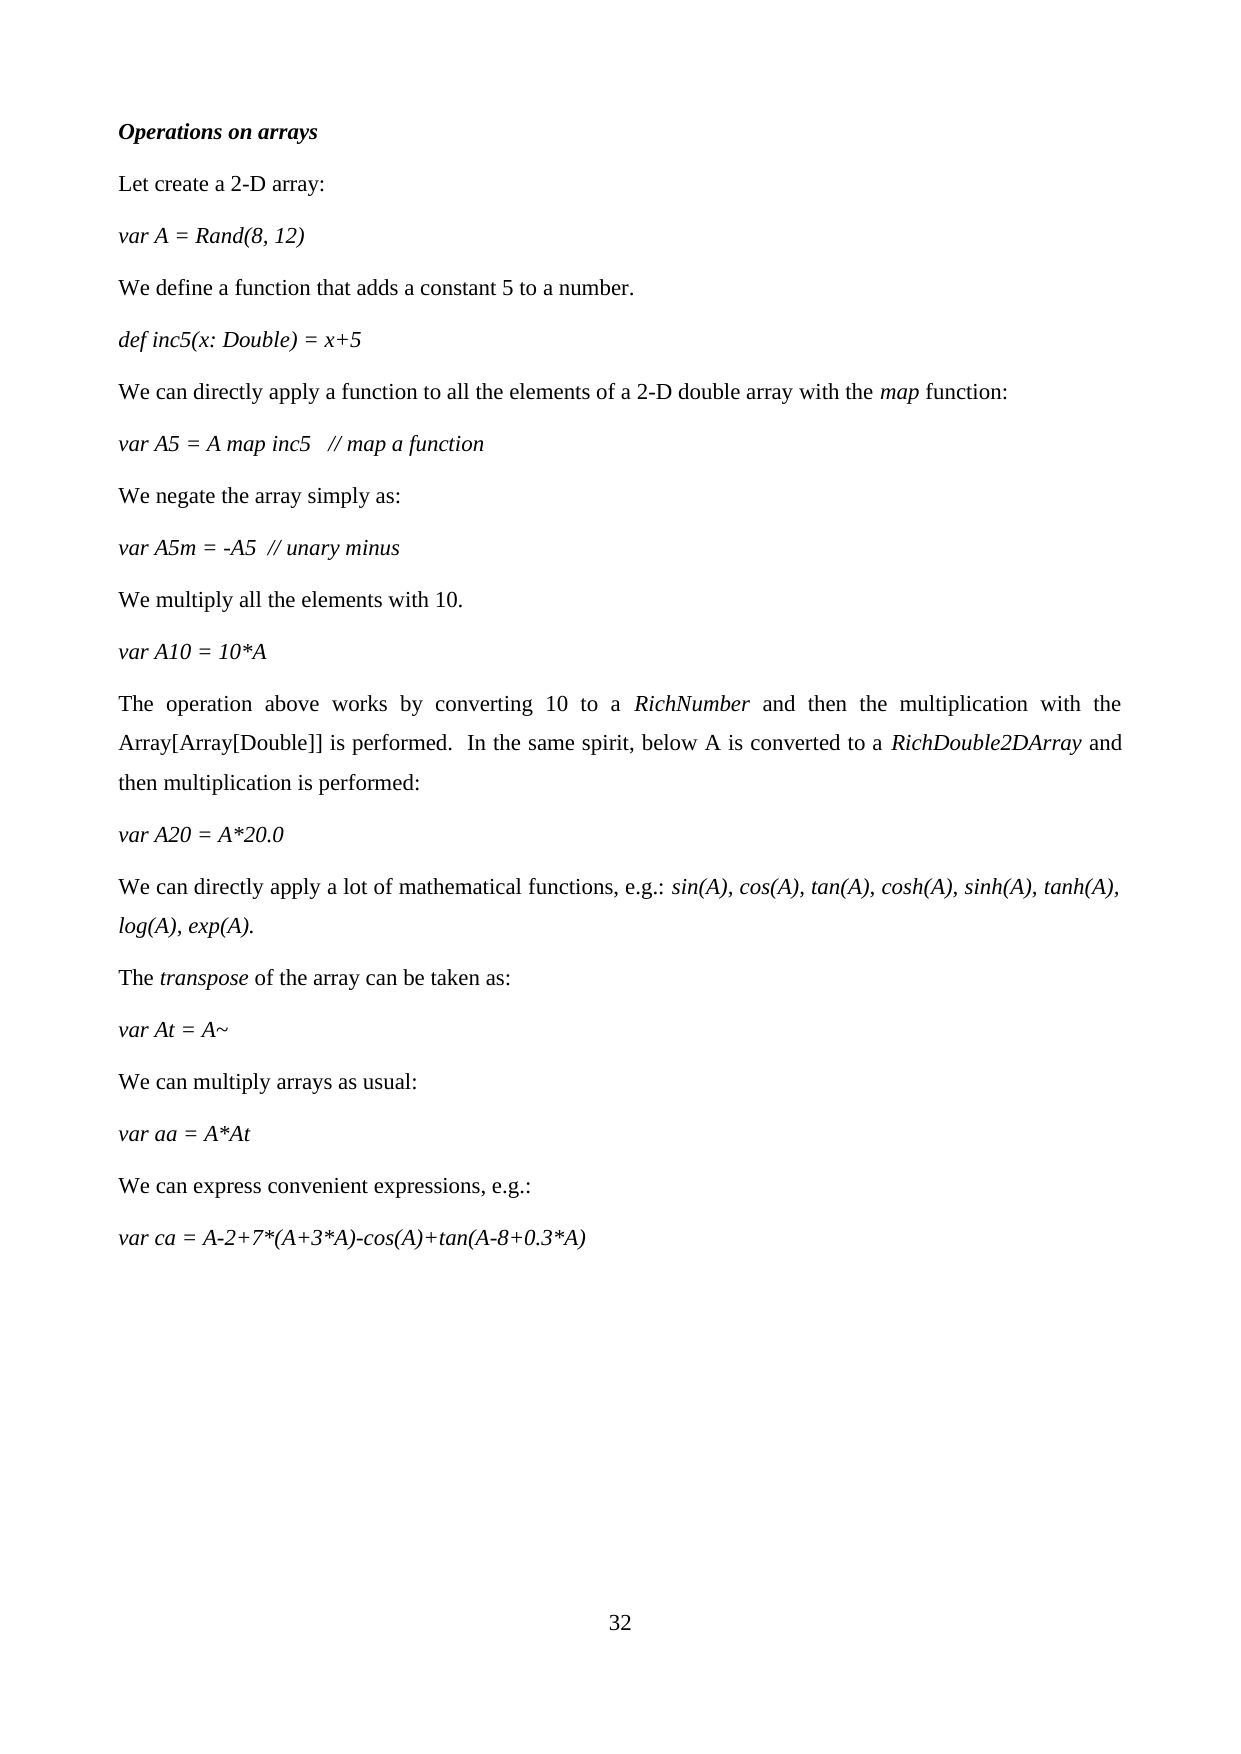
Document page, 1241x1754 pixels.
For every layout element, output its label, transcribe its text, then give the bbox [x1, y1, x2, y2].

text We can directly apply a lot of mathematical functions, e.g.: sin(A), cos(A), tan(A), cosh(A), sinh(A), tanh(A), log(A), exp(A). [118, 873, 1122, 939]
text We can multiply arrays as usual: [118, 1068, 1122, 1094]
text The transpose of the array can be taken as: [118, 964, 1122, 991]
text var A5m = -A5 // unary minus [118, 534, 1122, 560]
text We can directly apply a function to all the elements of a 2-D double array with the map function: [118, 378, 1122, 404]
text We multiply all the elements with 10. [118, 586, 1122, 612]
text var A20 = A*20.0 [118, 821, 1122, 847]
text var A5 = A map inc5 // map a function [118, 430, 1122, 456]
text var aa = A*At [118, 1120, 1122, 1147]
text def inc5(x: Double) = x+5 [118, 326, 1122, 352]
text We can express convenient expressions, e.g.: [118, 1172, 1122, 1198]
text var A10 = 10*A [118, 638, 1122, 664]
text The operation above works by converting 10 to a RichNumber and then the multiplication with the Array[Array[Double]] is performed. In the same spirit, below A is converted to a RichDouble2DArray and then multiplication is performed: [118, 690, 1122, 795]
text var ca = A-2+7*(A+3*A)-cos(A)+tan(A-8+0.3*A) [118, 1224, 1122, 1251]
text Operations on arrays [118, 118, 1122, 144]
text We define a function that adds a constant 5 to a number. [118, 274, 1122, 300]
text var At = A~ [118, 1016, 1122, 1043]
text var A = Rand(8, 12) [118, 222, 1122, 248]
text Let create a 2-D array: [118, 170, 1122, 196]
text We negate the array simply as: [118, 482, 1122, 508]
